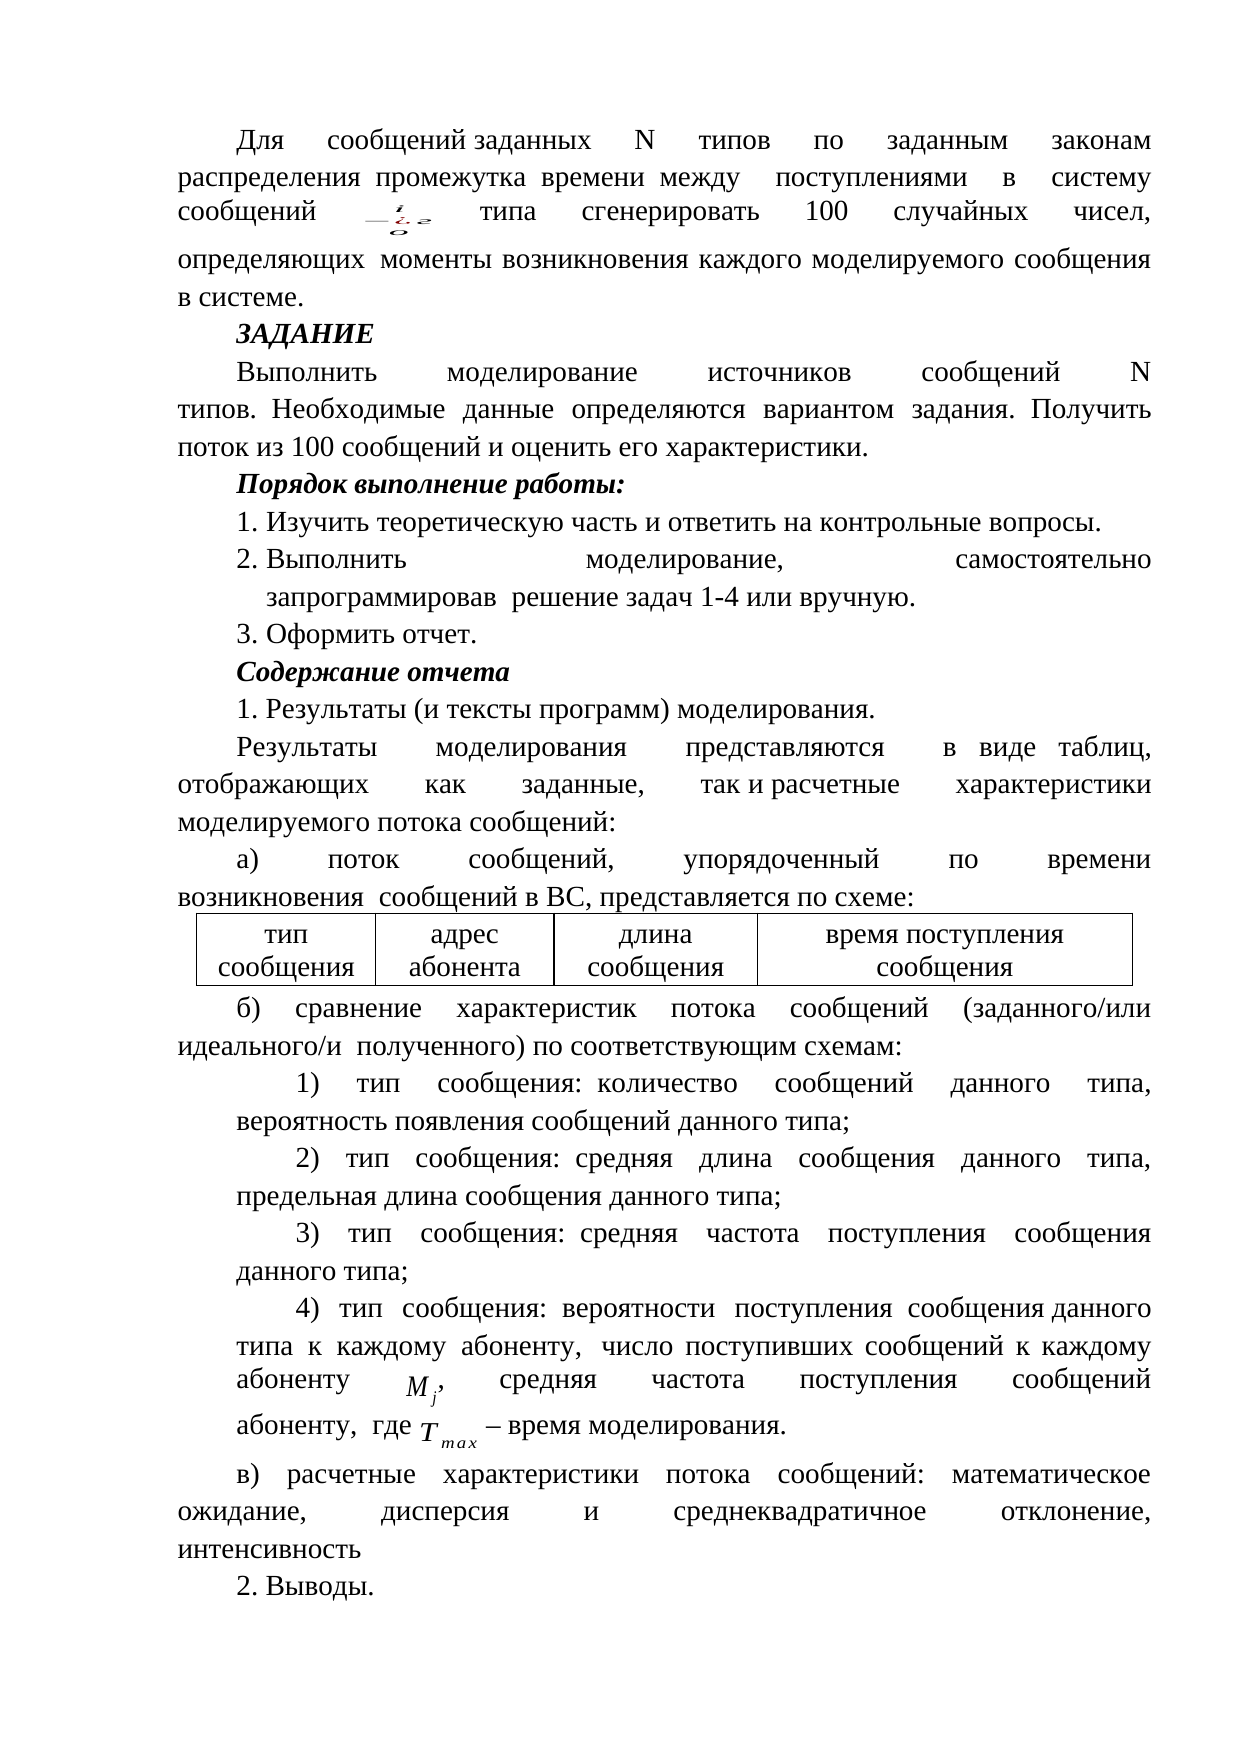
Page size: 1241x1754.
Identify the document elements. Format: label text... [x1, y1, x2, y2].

table_header адрес абонента [376, 914, 553, 984]
text Выполнить моделирование источников сообщений N типов. Необходимые данные определяются вариантом задания. Получить поток из 100 сообщений и оценить его характеристики. [177, 350, 1152, 463]
list Оформить отчет. [236, 613, 1152, 650]
table_header время поступления сообщения [758, 914, 1132, 984]
text 2. Выводы. [177, 1564, 1152, 1602]
text Результаты моделирования представляются в виде таблиц, отображающих как заданные, так и расчетные характеристики моделируемого потока сообщений: [177, 725, 1152, 838]
text ЗАДАНИЕ [177, 313, 1152, 350]
table_header тип сообщения [197, 914, 375, 984]
list Выполнить моделирование, самостоятельно запрограммировав решение задач 1-4 или вручную. [236, 538, 1152, 613]
text 2) тип сообщения: средняя длина сообщения данного типа, предельная длина сообщения данного типа; [236, 1136, 1152, 1211]
text Содержание отчета [177, 650, 1152, 688]
list Изучить теоретическую часть и ответить на контрольные вопросы. [236, 500, 1152, 538]
text в) расчетные характеристики потока сообщений: математическое ожидание, дисперсия и среднеквадратичное отклонение, интенсивность [177, 1452, 1152, 1564]
text б) сравнение характеристик потока сообщений (заданного/или идеального/и полученного) по соответствующим схемам: [177, 986, 1152, 1061]
text 1. Результаты (и тексты программ) моделирования. [177, 688, 1152, 725]
table_header длина сообщения [555, 914, 757, 984]
text 3) тип сообщения: средняя частота поступления сообщения данного типа; [236, 1211, 1152, 1286]
text 1) тип сообщения: количество сообщений данного типа, вероятность появления сообщений данного типа; [236, 1061, 1152, 1136]
text Для сообщений заданных N типов по заданным законам распределения промежутка времени между поступлениями в систему сообщений типа сгенерировать 100 случайных чисел, определяющих моменты возникновения каждого моделируемого сообщения в системе. [177, 118, 1152, 313]
text 4) тип сообщения: вероятности поступления сообщения данного типа к каждому абоненту, число поступивших сообщений к каждому абоненту , средняя частота поступления сообщений абоненту, где – время моделирования. [236, 1286, 1152, 1452]
text Порядок выполнение работы: [177, 463, 1152, 500]
text а) поток сообщений, упорядоченный по времени возникновения сообщений в ВС, представляется по схеме: [177, 838, 1152, 913]
